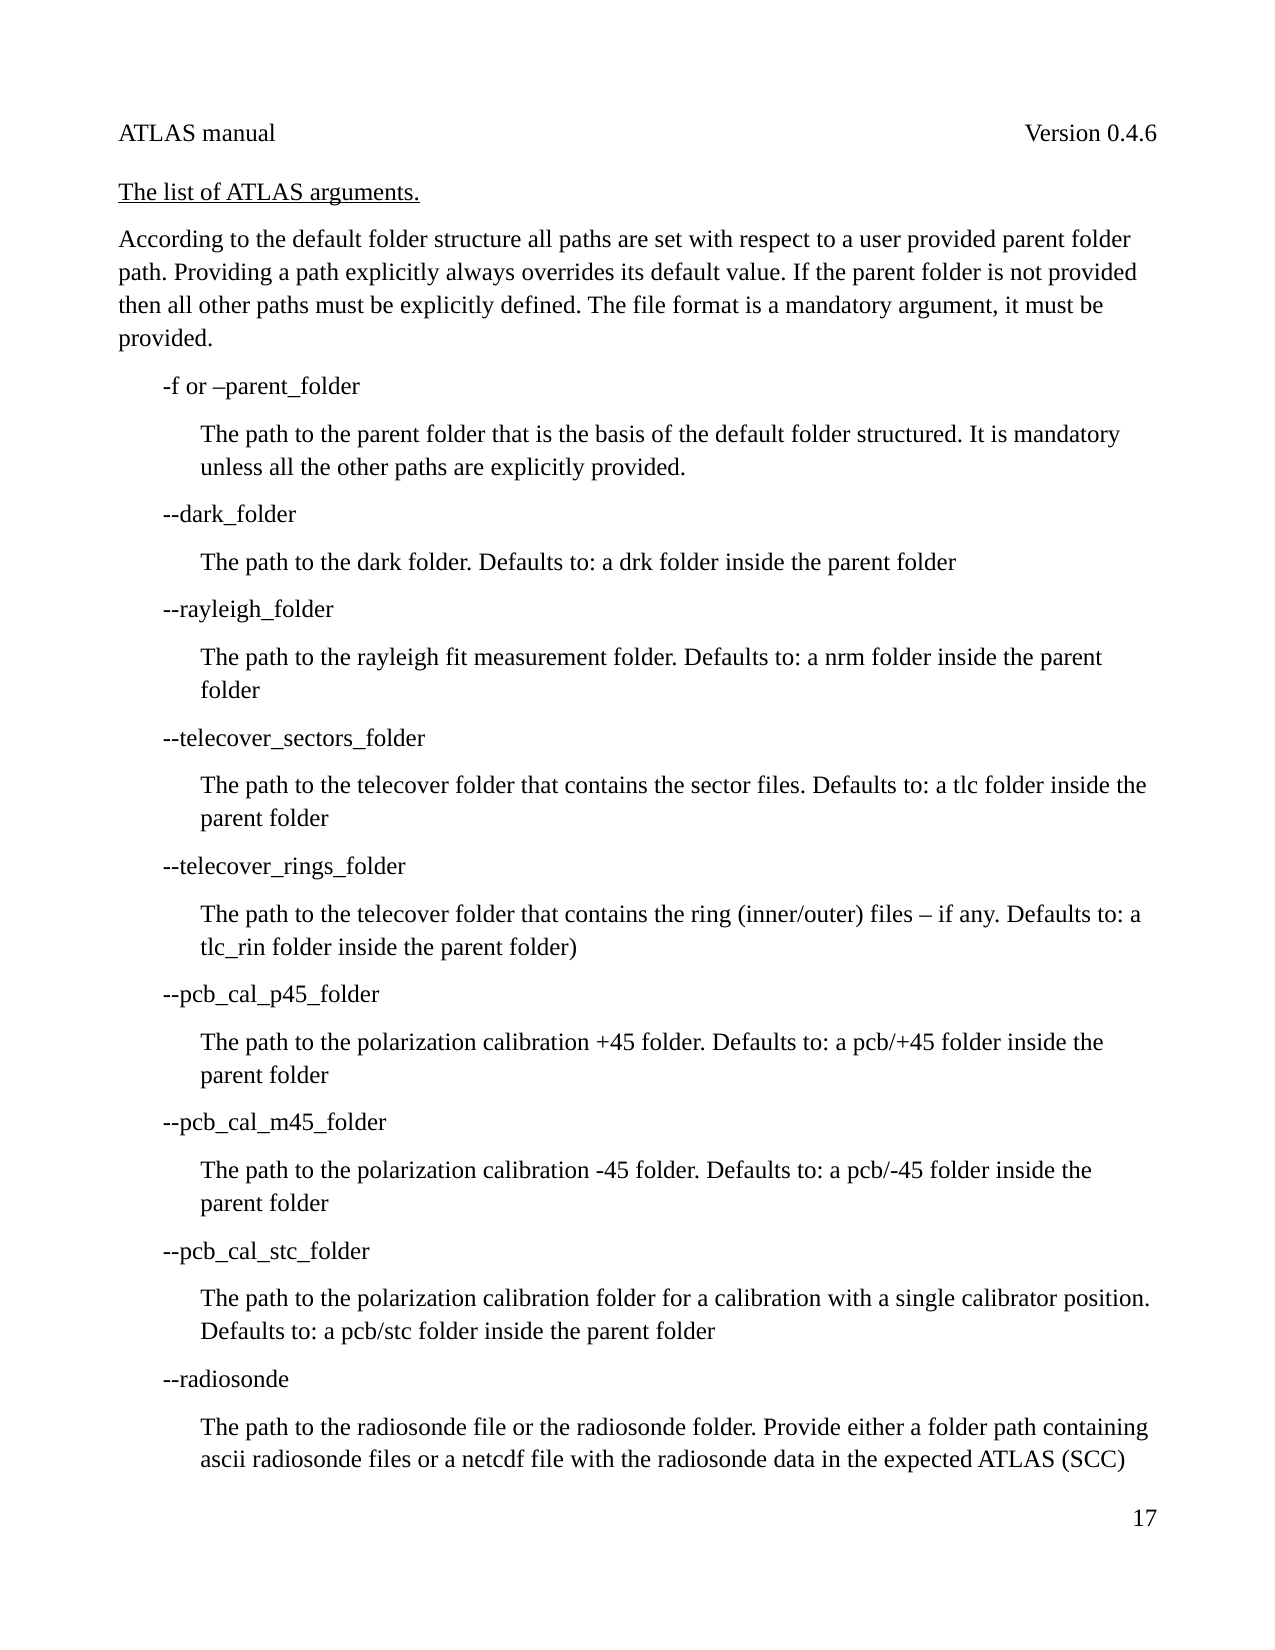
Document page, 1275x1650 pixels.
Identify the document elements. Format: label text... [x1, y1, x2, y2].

list --telecover_sectors_folder [125, 723, 1157, 752]
list The path to the polarization calibration -45 folder. Defaults to: a pcb/-45 folder inside the parent folder [163, 1155, 1157, 1217]
list --dark_folder [125, 499, 1157, 528]
list The path to the telecover folder that contains the sector files. Defaults to: a tlc folder inside the parent folder [163, 770, 1157, 832]
list The path to the parent folder that is the basis of the default folder structured. It is mandatory unless all the other paths are explicitly provided. [163, 419, 1157, 481]
text The list of ATLAS arguments. [118, 177, 1157, 206]
list -f or –parent_folder [125, 371, 1157, 400]
list The path to the polarization calibration +45 folder. Defaults to: a pcb/+45 folder inside the parent folder [163, 1027, 1157, 1089]
list --pcb_cal_m45_folder [125, 1107, 1157, 1136]
list --pcb_cal_stc_folder [125, 1236, 1157, 1264]
list --radiosonde [125, 1364, 1157, 1393]
list --rayleigh_folder [125, 594, 1157, 623]
list --telecover_rings_folder [125, 851, 1157, 880]
list The path to the radiosonde file or the radiosonde folder. Provide either a folder path containing ascii radiosonde files or a netcdf file with the radiosonde data in the expected ATLAS (SCC) [163, 1412, 1157, 1473]
list The path to the dark folder. Defaults to: a drk folder inside the parent folder [163, 547, 1157, 576]
text According to the default folder structure all paths are set with respect to a user provided parent folder path. Providing a path explicitly always overrides its default value. If the parent folder is not provided then all other paths must be explicitly defined. The file format is a mandatory argument, it must be provided. [118, 224, 1157, 352]
list The path to the telecover folder that contains the ring (inner/outer) files – if any. Defaults to: a tlc_rin folder inside the parent folder) [163, 899, 1157, 960]
list The path to the polarization calibration folder for a calibration with a single calibrator position. Defaults to: a pcb/stc folder inside the parent folder [163, 1283, 1157, 1345]
list --pcb_cal_p45_folder [125, 979, 1157, 1008]
list The path to the rayleigh fit measurement folder. Defaults to: a nrm folder inside the parent folder [163, 642, 1157, 704]
